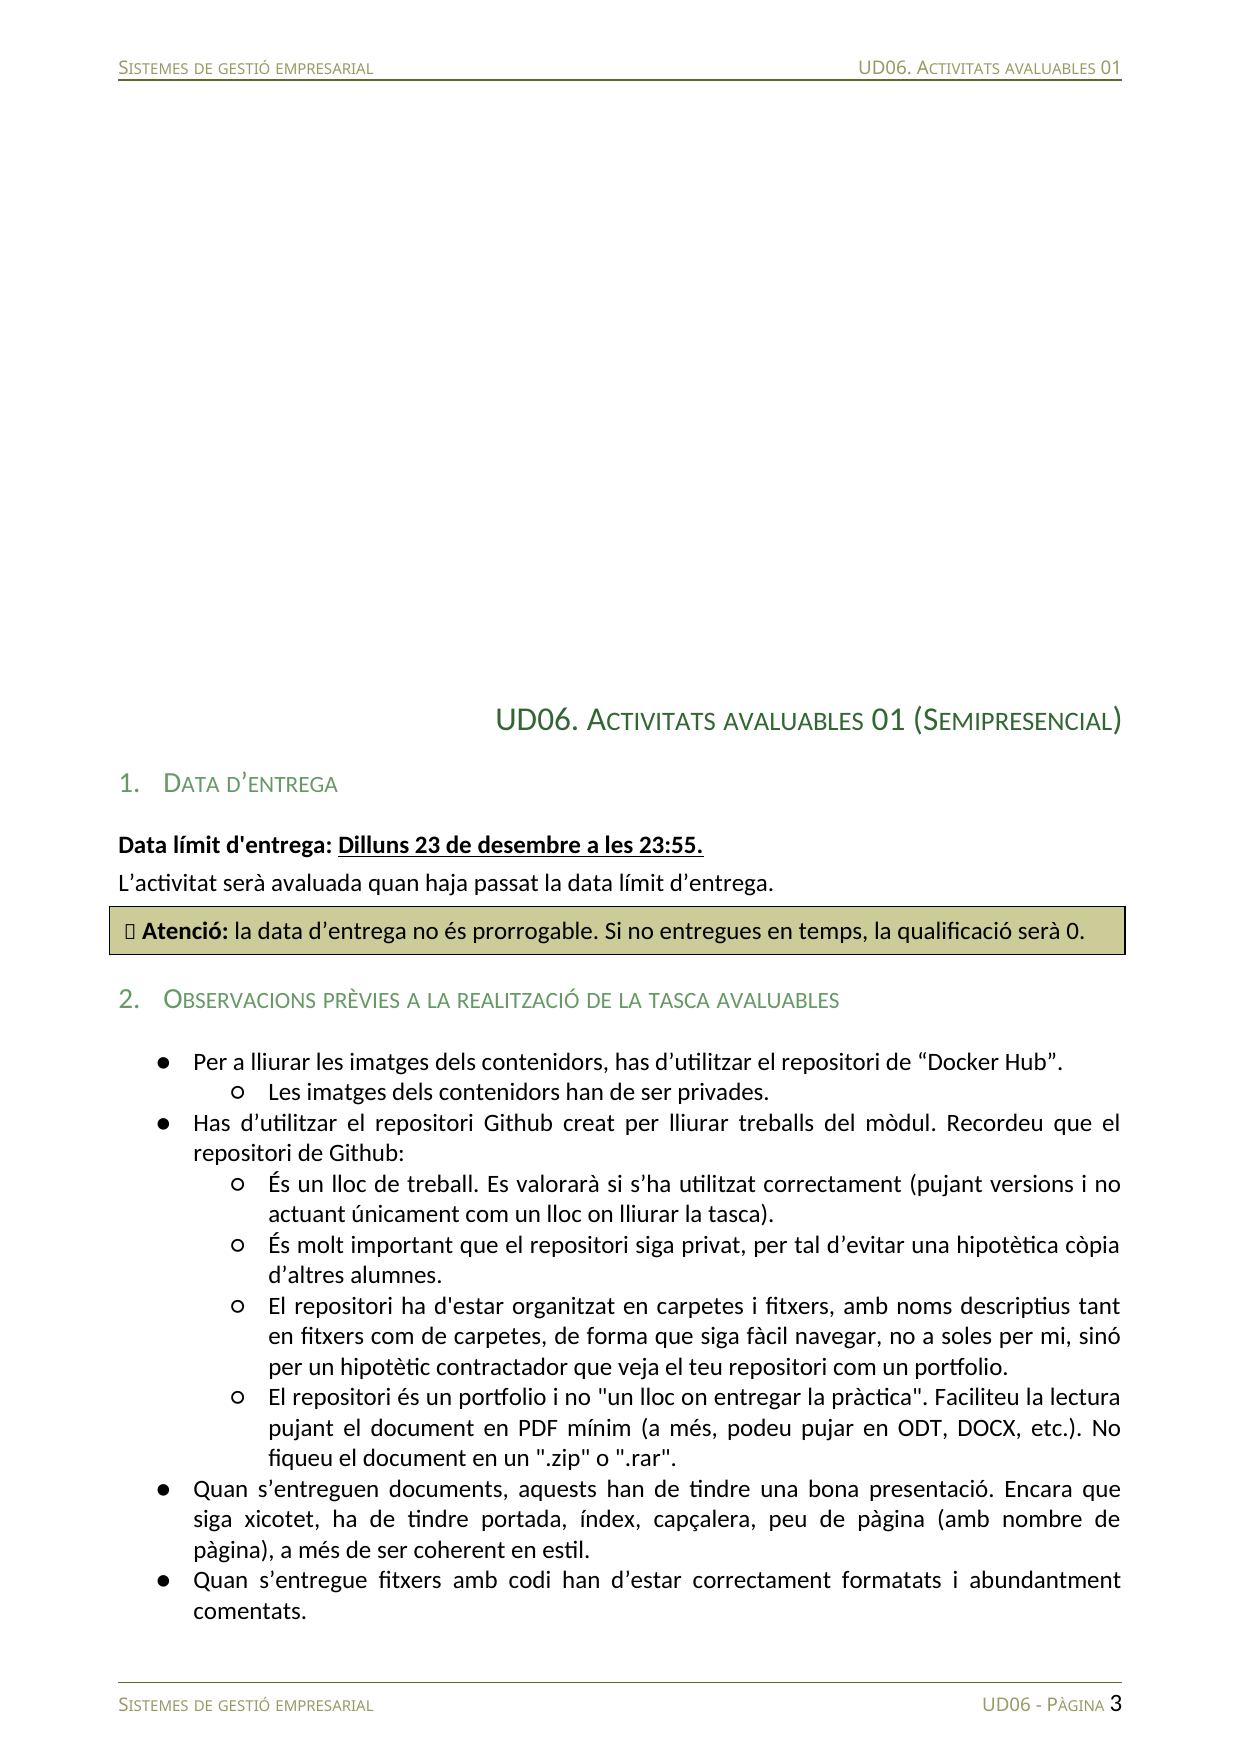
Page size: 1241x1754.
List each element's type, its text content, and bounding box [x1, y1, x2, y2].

text ❕ Atenció: la data d’entrega no és prorrogable. Si no entregues en temps, la qualificació serà 0. [110, 907, 1124, 954]
subtitle Data d’entrega [118, 764, 1122, 799]
list Quan s’entreguen documents, aquests han de tindre una bona presentació. Encara que siga xicotet, ha de tindre portada, índex, capçalera, peu de pàgina (amb nombre de pàgina), a més de ser coherent en estil. [156, 1473, 1122, 1565]
subtitle Observacions prèvies a la realització de la tasca avaluables [118, 980, 1122, 1016]
list Quan s’entregue fitxers amb codi han d’estar correctament formatats i abundantment comentats. [156, 1565, 1122, 1626]
list El repositori és un portfolio i no "un lloc on entregar la pràctica". Faciliteu la lectura pujant el document en PDF mínim (a més, podeu pujar en ODT, DOCX, etc.). No fiqueu el document en un ".zip" o ".rar". [231, 1382, 1122, 1473]
text L’activitat serà avaluada quan haja passat la data límit d’entrega. [118, 867, 1122, 897]
list És molt important que el repositori siga privat, per tal d’evitar una hipotètica còpia d’altres alumnes. [231, 1229, 1122, 1290]
text Data límit d'entrega: Dilluns 23 de desembre a les 23:55. [118, 830, 1122, 860]
list Has d’utilitzar el repositori Github creat per lliurar treballs del mòdul. Recordeu que el repositori de Github: [156, 1107, 1122, 1168]
text UD06. Activitats avaluables 01 (Semipresencial) [118, 698, 1122, 739]
list Per a lliurar les imatges dels contenidors, has d’utilitzar el repositori de “Docker Hub”. [156, 1046, 1122, 1076]
list El repositori ha d'estar organitzat en carpetes i fitxers, amb noms descriptius tant en fitxers com de carpetes, de forma que siga fàcil navegar, no a soles per mi, sinó per un hipotètic contractador que veja el teu repositori com un portfolio. [231, 1290, 1122, 1382]
list És un lloc de treball. Es valorarà si s’ha utilitzat correctament (pujant versions i no actuant únicament com un lloc on lliurar la tasca). [231, 1168, 1122, 1229]
list Les imatges dels contenidors han de ser privades. [231, 1076, 1122, 1107]
